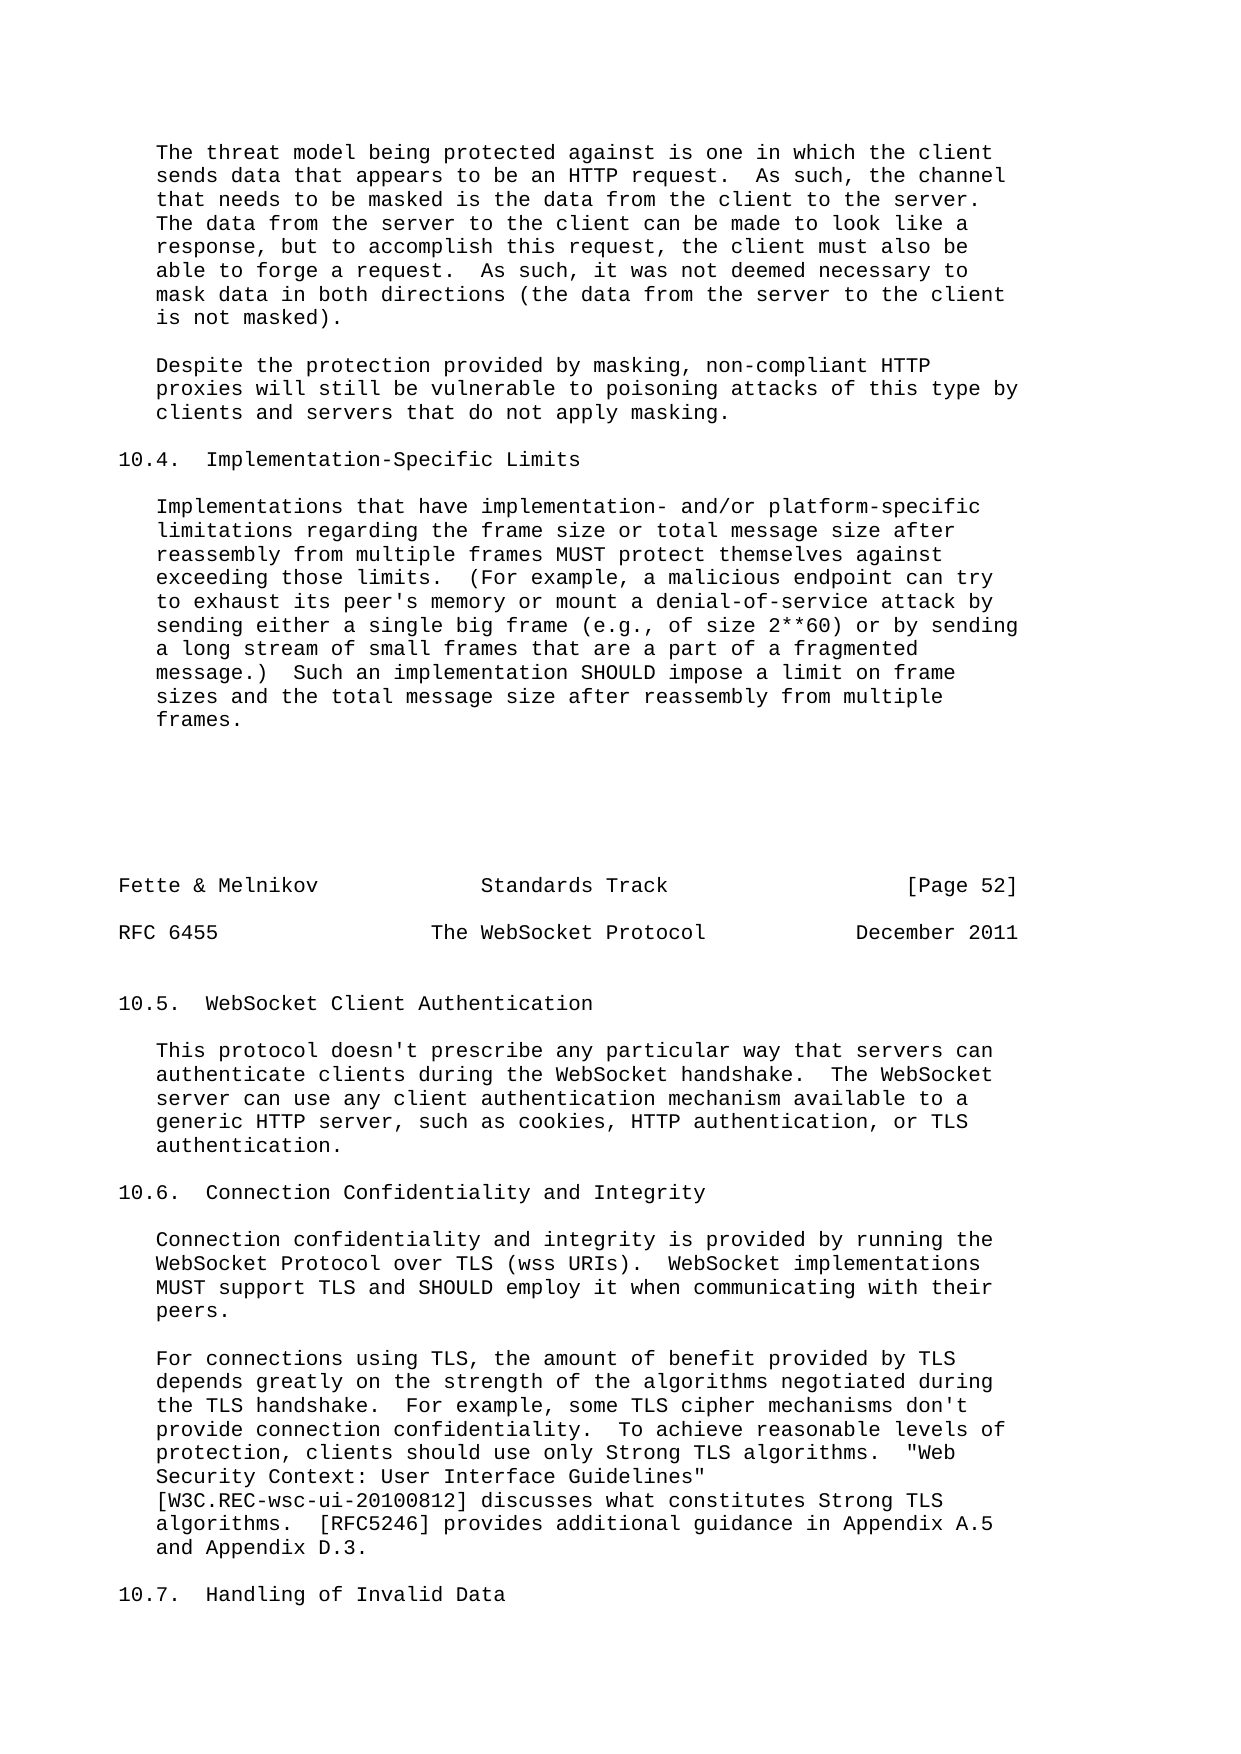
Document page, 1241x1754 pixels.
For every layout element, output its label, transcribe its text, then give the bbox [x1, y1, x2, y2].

text frames. [118, 709, 1122, 733]
text Implementations that have implementation- and/or platform-specific [118, 496, 1122, 520]
text authentication. [118, 1135, 1122, 1158]
text server can use any client authentication mechanism available to a [118, 1088, 1122, 1111]
text depends greatly on the strength of the algorithms negotiated during [118, 1371, 1122, 1395]
text to exhaust its peer's memory or mount a denial-of-service attack by [118, 591, 1122, 615]
text For connections using TLS, the amount of benefit provided by TLS [118, 1348, 1122, 1371]
text reassembly from multiple frames MUST protect themselves against [118, 544, 1122, 567]
text MUST support TLS and SHOULD employ it when communicating with their [118, 1277, 1122, 1300]
text WebSocket Protocol over TLS (wss URIs). WebSocket implementations [118, 1253, 1122, 1277]
text the TLS handshake. For example, some TLS cipher mechanisms don't [118, 1395, 1122, 1419]
text [W3C.REC-wsc-ui-20100812] discusses what constitutes Strong TLS [118, 1489, 1122, 1513]
text sending either a single big frame (e.g., of size 2**60) or by sending [118, 615, 1122, 638]
text 10.5. WebSocket Client Authentication [118, 993, 1122, 1017]
text 10.6. Connection Confidentiality and Integrity [118, 1182, 1122, 1206]
text mask data in both directions (the data from the server to the client [118, 284, 1122, 307]
text proxies will still be vulnerable to poisoning attacks of this type by [118, 378, 1122, 402]
text 10.4. Implementation-Specific Limits [118, 449, 1122, 473]
text The data from the server to the client can be made to look like a [118, 213, 1122, 236]
text limitations regarding the frame size or total message size after [118, 520, 1122, 544]
text generic HTTP server, such as cookies, HTTP authentication, or TLS [118, 1111, 1122, 1135]
text sizes and the total message size after reassembly from multiple [118, 686, 1122, 709]
text algorithms. [RFC5246] provides additional guidance in Appendix A.5 [118, 1513, 1122, 1537]
text clients and servers that do not apply masking. [118, 402, 1122, 426]
text exceeding those limits. (For example, a malicious endpoint can try [118, 567, 1122, 591]
text a long stream of small frames that are a part of a fragmented [118, 638, 1122, 662]
text and Appendix D.3. [118, 1537, 1122, 1561]
text protection, clients should use only Strong TLS algorithms. "Web [118, 1442, 1122, 1466]
text Connection confidentiality and integrity is provided by running the [118, 1229, 1122, 1253]
text Security Context: User Interface Guidelines" [118, 1466, 1122, 1489]
text that needs to be masked is the data from the client to the server. [118, 189, 1122, 213]
text sends data that appears to be an HTTP request. As such, the channel [118, 165, 1122, 189]
text RFC 6455 The WebSocket Protocol December 2011 [118, 922, 1122, 946]
text message.) Such an implementation SHOULD impose a limit on frame [118, 662, 1122, 686]
text authenticate clients during the WebSocket handshake. The WebSocket [118, 1064, 1122, 1088]
text Fette & Melnikov Standards Track [Page 52] [118, 875, 1122, 898]
text peers. [118, 1300, 1122, 1324]
text provide connection confidentiality. To achieve reasonable levels of [118, 1419, 1122, 1442]
text able to forge a request. As such, it was not deemed necessary to [118, 260, 1122, 284]
text This protocol doesn't prescribe any particular way that servers can [118, 1040, 1122, 1064]
text is not masked). [118, 307, 1122, 331]
text The threat model being protected against is one in which the client [118, 142, 1122, 165]
text Despite the protection provided by masking, non-compliant HTTP [118, 354, 1122, 378]
text response, but to accomplish this request, the client must also be [118, 236, 1122, 260]
text 10.7. Handling of Invalid Data [118, 1584, 1122, 1608]
